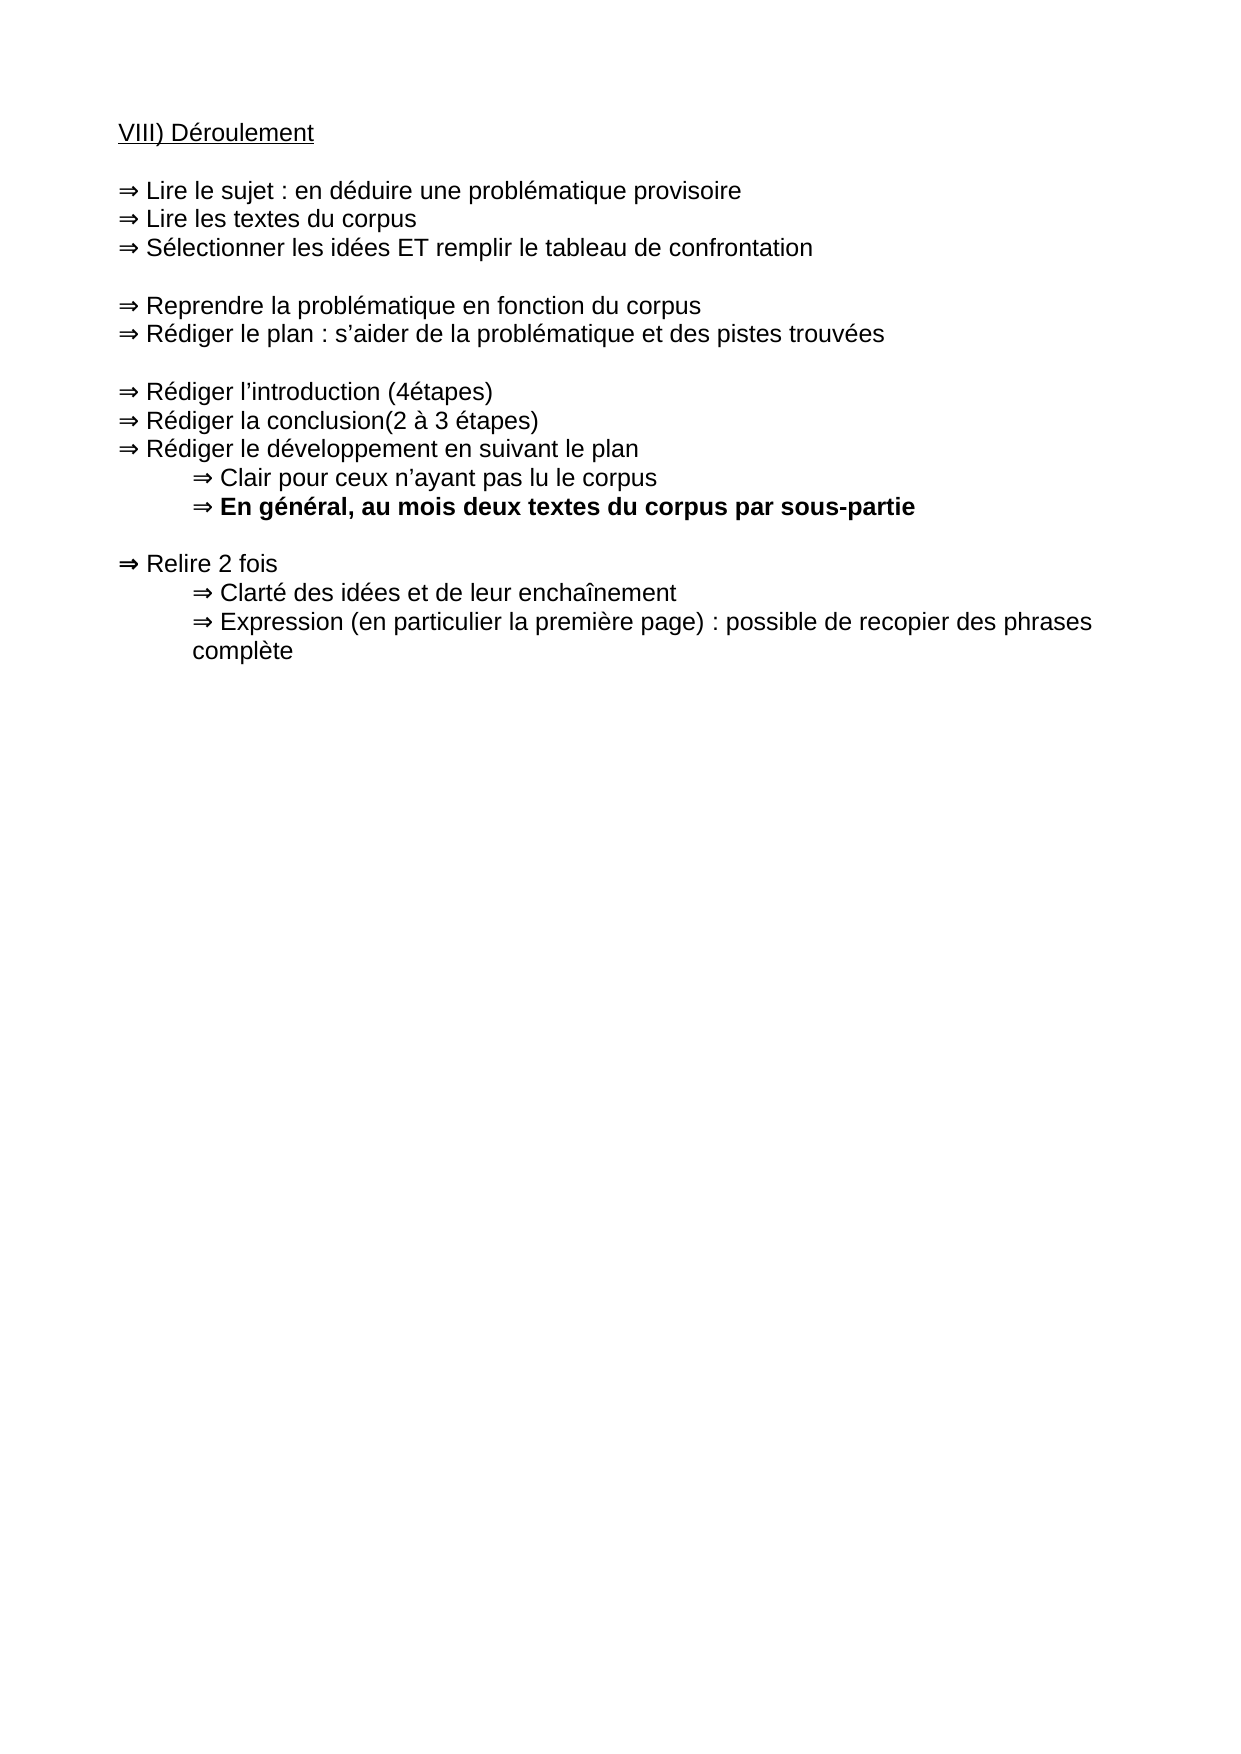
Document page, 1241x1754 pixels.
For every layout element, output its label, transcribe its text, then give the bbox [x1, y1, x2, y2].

text ⇒ Clair pour ceux n’ayant pas lu le corpus [118, 463, 1122, 492]
text ⇒ Rédiger le plan : s’aider de la problématique et des pistes trouvées [118, 319, 1122, 348]
text ⇒ En général, au mois deux textes du corpus par sous-partie [118, 492, 1122, 521]
text ⇒ Rédiger l’introduction (4étapes) [118, 377, 1122, 406]
text ⇒ Lire les textes du corpus [118, 204, 1122, 233]
text ⇒ Reprendre la problématique en fonction du corpus [118, 291, 1122, 319]
text VIII) Déroulement [118, 118, 1122, 147]
text ⇒ Clarté des idées et de leur enchaînement [118, 578, 1122, 607]
text ⇒ Expression (en particulier la première page) : possible de recopier des phrases complète [118, 607, 1122, 664]
text ⇒ Lire le sujet : en déduire une problématique provisoire [118, 176, 1122, 204]
text ⇒ Rédiger le développement en suivant le plan [118, 434, 1122, 463]
text ⇒ Relire 2 fois [118, 549, 1122, 578]
text ⇒ Sélectionner les idées ET remplir le tableau de confrontation [118, 233, 1122, 262]
text ⇒ Rédiger la conclusion(2 à 3 étapes) [118, 406, 1122, 434]
